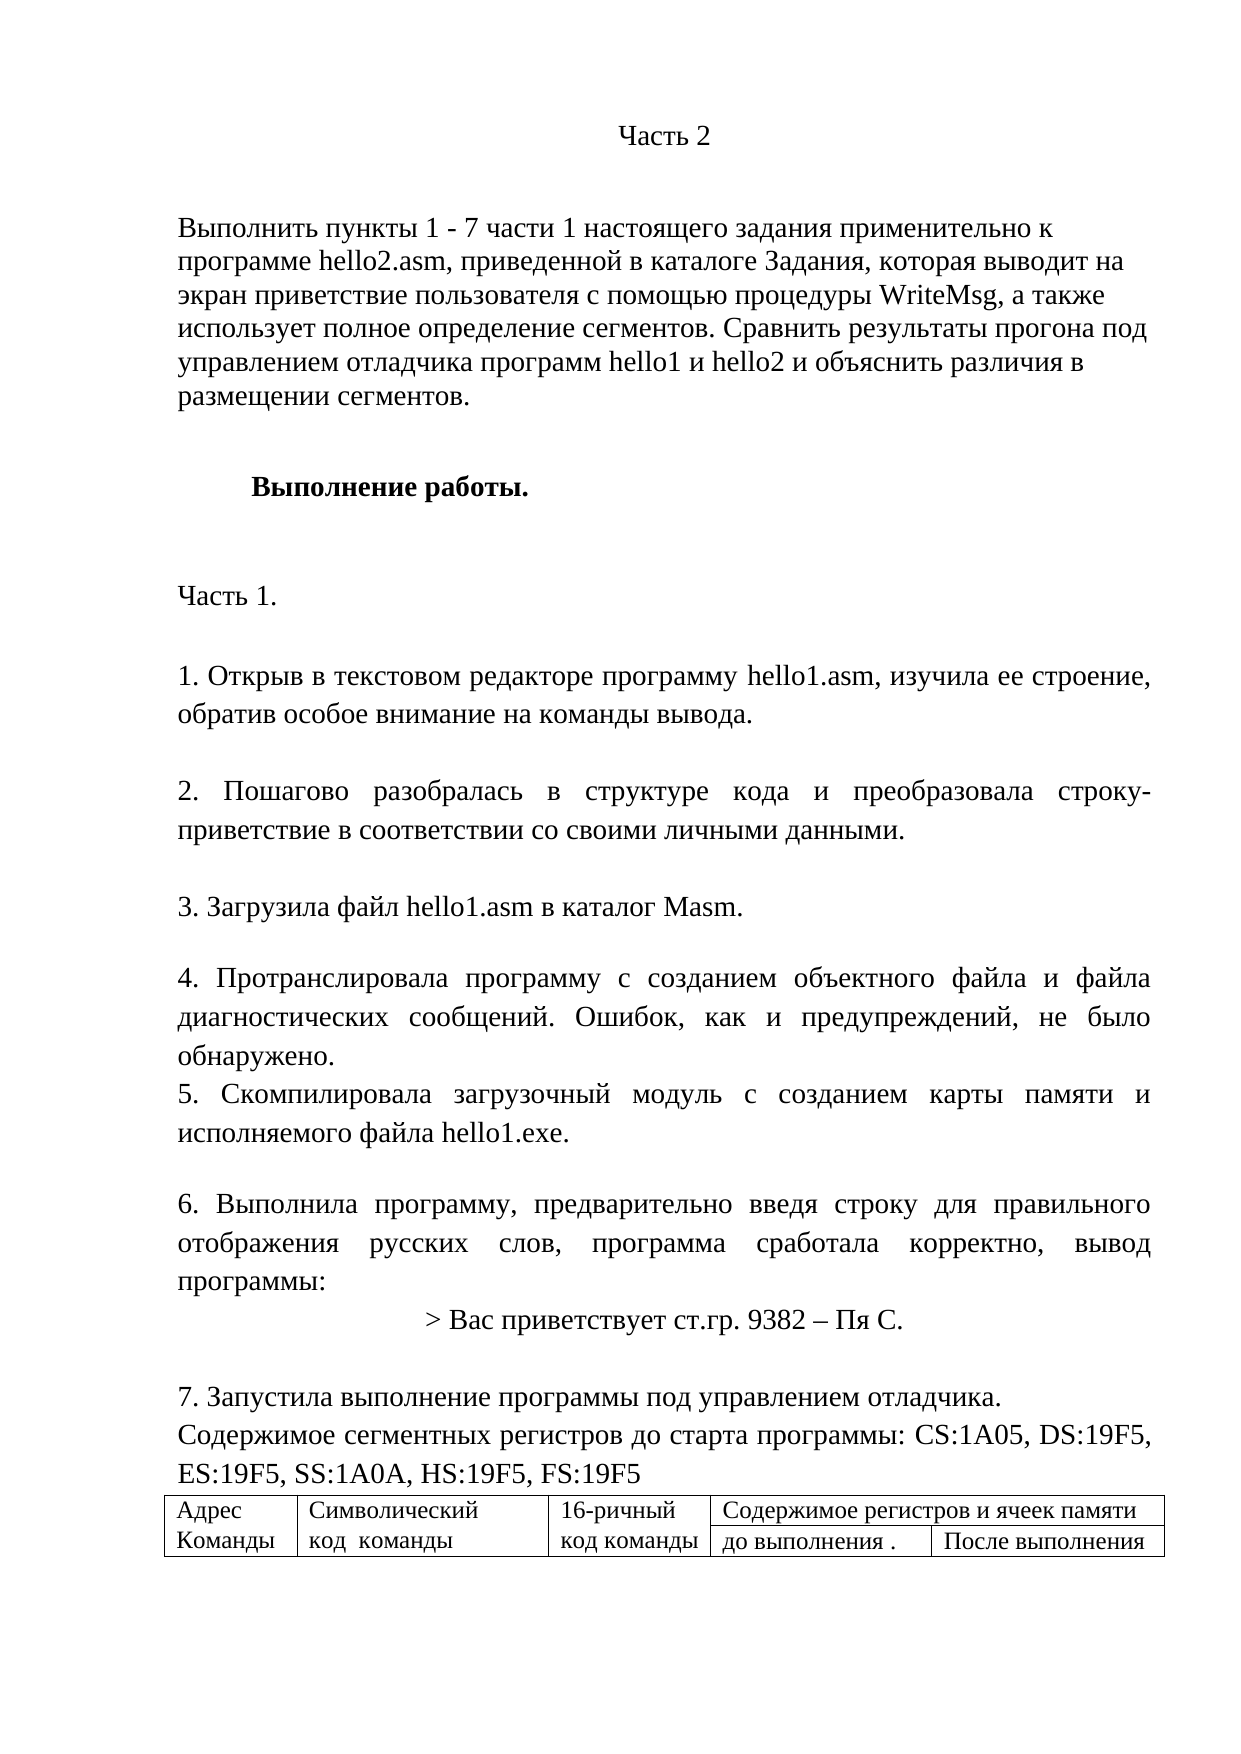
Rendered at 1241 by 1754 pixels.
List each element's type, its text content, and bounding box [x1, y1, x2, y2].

text 2. Пошагово разобралась в структуре кода и преобразовала строку-приветствие в соответствии со своими личными данными. [177, 773, 1152, 845]
table_header Содержимое регистров и ячеек памяти [711, 1496, 1164, 1525]
text 5. Скомпилировала загрузочный модуль с созданием карты памяти и исполняемого файла hello1.exe. [177, 1076, 1152, 1148]
text Содержимое сегментных регистров до старта программы: CS:1A05, DS:19F5, ES:19F5, SS:1A0A, HS:19F5, FS:19F5 [177, 1417, 1152, 1489]
table_header Символический код команды [298, 1496, 548, 1556]
text Выполнение работы. [177, 469, 1152, 503]
text > Вас приветствует ст.гр. 9382 – Пя С. [177, 1302, 1152, 1335]
text Часть 2 [177, 118, 1152, 152]
table_cell После выполнения [932, 1526, 1164, 1556]
table_header 16-ричный код команды [549, 1496, 710, 1556]
table_cell до выполнения . [711, 1526, 931, 1556]
text 4. Протранслировала программу с созданием объектного файла и файла диагностических сообщений. Ошибок, как и предупреждений, не было обнаружено. [177, 961, 1152, 1071]
text 3. Загрузила файл hello1.asm в каталог Masm. [177, 889, 1152, 922]
text 6. Выполнила программу, предварительно введя строку для правильного отображения русских слов, программа сработала корректно, вывод программы: [177, 1186, 1152, 1297]
text Выполнить пункты 1 - 7 части 1 настоящего задания применительно к программе hello2.asm, приведенной в каталоге Задания, которая выводит на экран приветствие пользователя с помощью процедуры WriteMsg, а также использует полное определение сегментов. Сравнить результаты прогона под управлением отладчика программ hello1 и hello2 и объяснить различия в размещении сегментов. [177, 210, 1152, 411]
table_header Адрес Команды [165, 1496, 297, 1556]
text Часть 1. [177, 578, 1152, 612]
text 7. Запустила выполнение программы под управлением отладчика. [177, 1379, 1152, 1412]
text 1. Открыв в текстовом редакторе программу hello1.asm, изучила ее строение, обратив особое внимание на команды вывода. [177, 658, 1152, 730]
